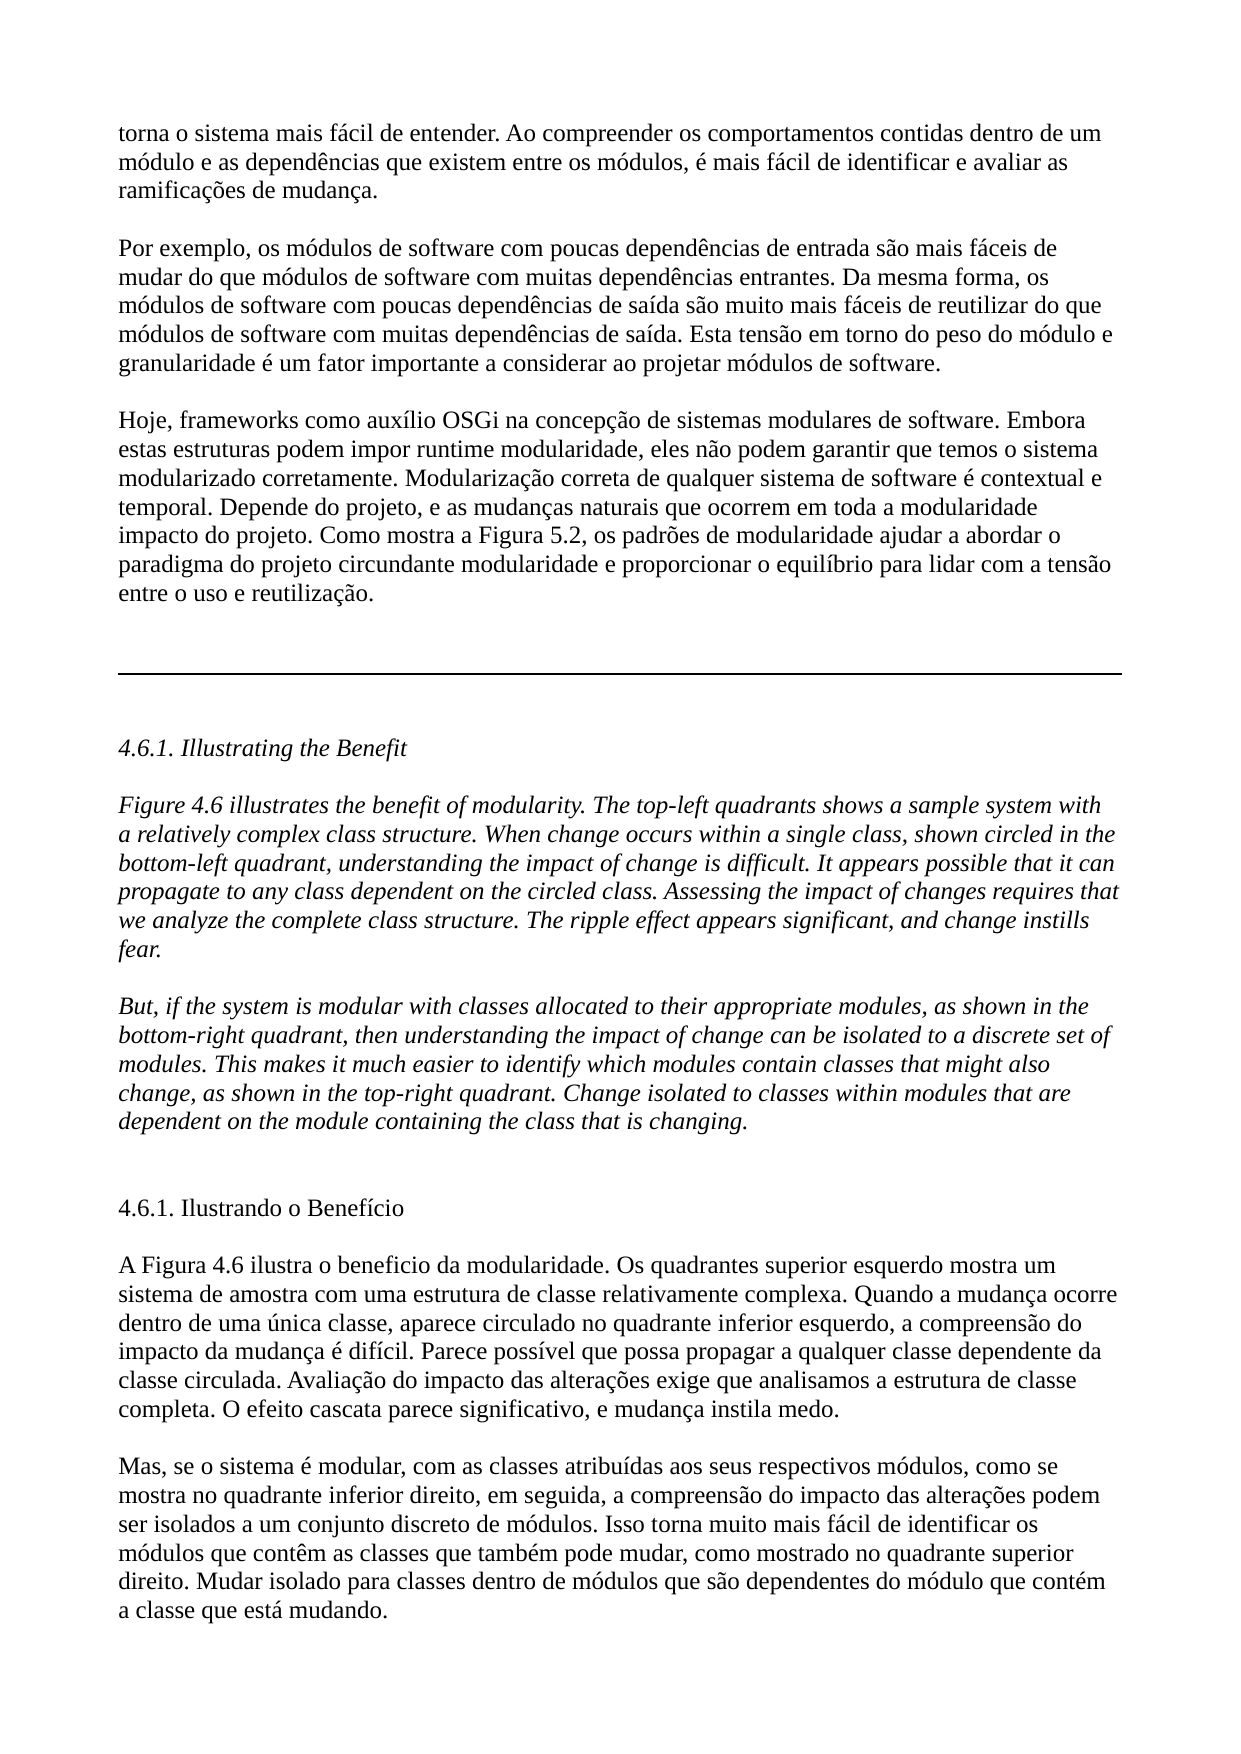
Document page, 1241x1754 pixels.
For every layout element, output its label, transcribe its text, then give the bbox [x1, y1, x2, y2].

text Hoje, frameworks como auxílio OSGi na concepção de sistemas modulares de software. Embora estas estruturas podem impor runtime modularidade, eles não podem garantir que temos o sistema modularizado corretamente. Modularização correta de qualquer sistema de software é contextual e temporal. Depende do projeto, e as mudanças naturais que ocorrem em toda a modularidade impacto do projeto. Como mostra a Figura 5.2, os padrões de modularidade ajudar a abordar o paradigma do projeto circundante modularidade e proporcionar o equilíbrio para lidar com a tensão entre o uso e reutilização. [118, 406, 1122, 607]
text Por exemplo, os módulos de software com poucas dependências de entrada são mais fáceis de mudar do que módulos de software com muitas dependências entrantes. Da mesma forma, os módulos de software com poucas dependências de saída são muito mais fáceis de reutilizar do que módulos de software com muitas dependências de saída. Esta tensão em torno do peso do módulo e granularidade é um fator importante a considerar ao projetar módulos de software. [118, 233, 1122, 377]
text Mas, se o sistema é modular, com as classes atribuídas aos seus respectivos módulos, como se mostra no quadrante inferior direito, em seguida, a compreensão do impacto das alterações podem ser isolados a um conjunto discreto de módulos. Isso torna muito mais fácil de identificar os módulos que contêm as classes que também pode mudar, como mostrado no quadrante superior direito. Mudar isolado para classes dentro de módulos que são dependentes do módulo que contém a classe que está mudando. [118, 1451, 1122, 1624]
text torna o sistema mais fácil de entender. Ao compreender os comportamentos contidas dentro de um módulo e as dependências que existem entre os módulos, é mais fácil de identificar e avaliar as ramificações de mudança. [118, 118, 1122, 204]
text 4.6.1. Illustrating the Benefit [118, 733, 1122, 761]
text A Figura 4.6 ilustra o beneficio da modularidade. Os quadrantes superior esquerdo mostra um sistema de amostra com uma estrutura de classe relativamente complexa. Quando a mudança ocorre dentro de uma única classe, aparece circulado no quadrante inferior esquerdo, a compreensão do impacto da mudança é difícil. Parece possível que possa propagar a qualquer classe dependente da classe circulada. Avaliação do impacto das alterações exige que analisamos a estrutura de classe completa. O efeito cascata parece significativo, e mudança instila medo. [118, 1250, 1122, 1423]
text Figure 4.6 illustrates the benefit of modularity. The top-left quadrants shows a sample system with a relatively complex class structure. When change occurs within a single class, shown circled in the bottom-left quadrant, understanding the impact of change is difficult. It appears possible that it can propagate to any class dependent on the circled class. Assessing the impact of changes requires that we analyze the complete class structure. The ripple effect appears significant, and change instills fear. [118, 790, 1122, 963]
text But, if the system is modular with classes allocated to their appropriate modules, as shown in the bottom-right quadrant, then understanding the impact of change can be isolated to a discrete set of modules. This makes it much easier to identify which modules contain classes that might also change, as shown in the top-right quadrant. Change isolated to classes within modules that are dependent on the module containing the class that is changing. [118, 991, 1122, 1135]
text 4.6.1. Ilustrando o Benefício [118, 1193, 1122, 1221]
